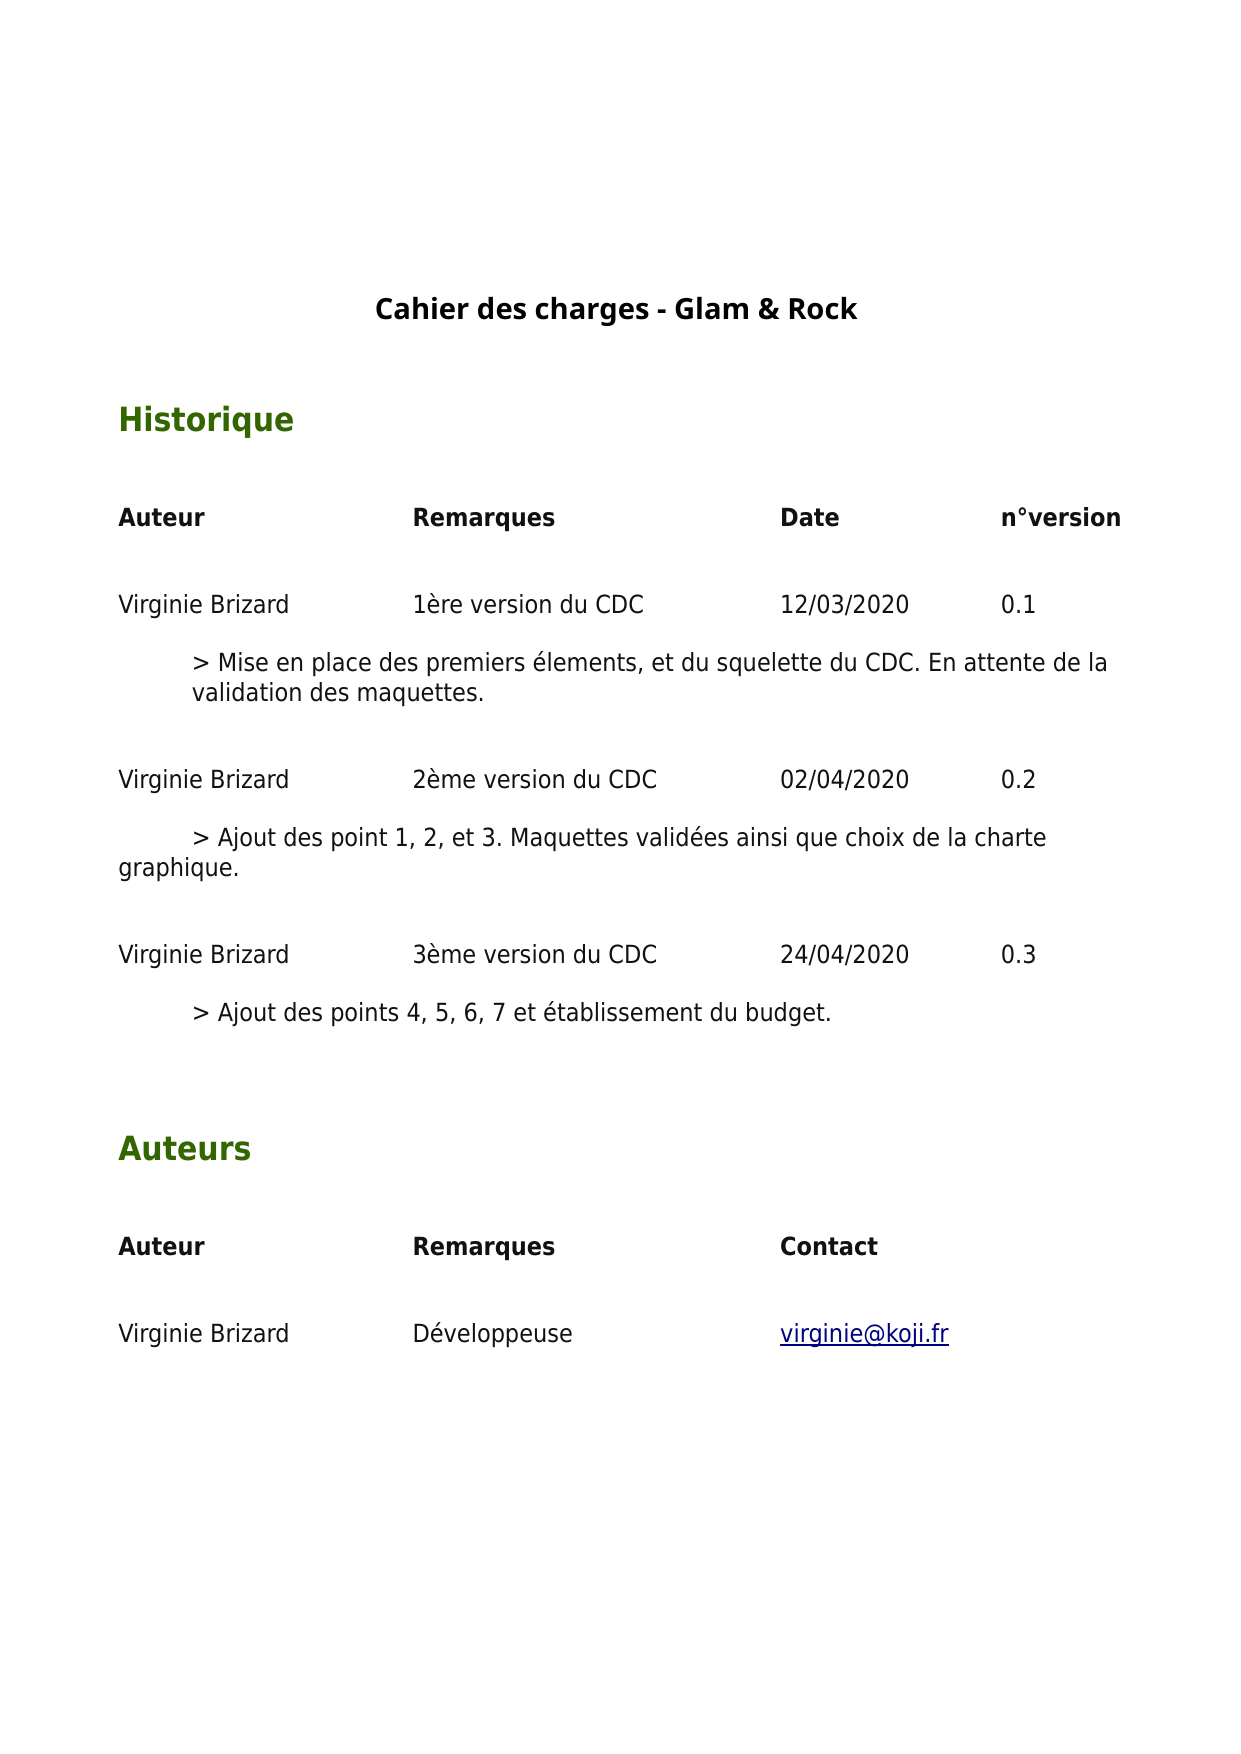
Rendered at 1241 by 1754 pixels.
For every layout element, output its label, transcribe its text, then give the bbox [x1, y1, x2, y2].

text > Mise en place des premiers élements, et du squelette du CDC. En attente de la validation des maquettes. [118, 649, 1122, 707]
text > Ajout des point 1, 2, et 3. Maquettes validées ainsi que choix de la charte graphique. [118, 824, 1122, 882]
text Virginie Brizard 2ème version du CDC 02/04/2020 0.2 [118, 765, 1122, 794]
text Auteurs [118, 1130, 1122, 1169]
text > Ajout des points 4, 5, 6, 7 et établissement du budget. [118, 999, 1122, 1028]
text Auteur Remarques Contact [118, 1232, 1122, 1261]
text Virginie Brizard Développeuse virginie@koji.fr [118, 1319, 1122, 1348]
text Historique [118, 401, 1122, 440]
text Cahier des charges - Glam & Rock [118, 288, 1122, 328]
text Virginie Brizard 3ème version du CDC 24/04/2020 0.3 [118, 940, 1122, 969]
text Auteur Remarques Date n°version [118, 503, 1122, 532]
text Virginie Brizard 1ère version du CDC 12/03/2020 0.1 [118, 590, 1122, 619]
